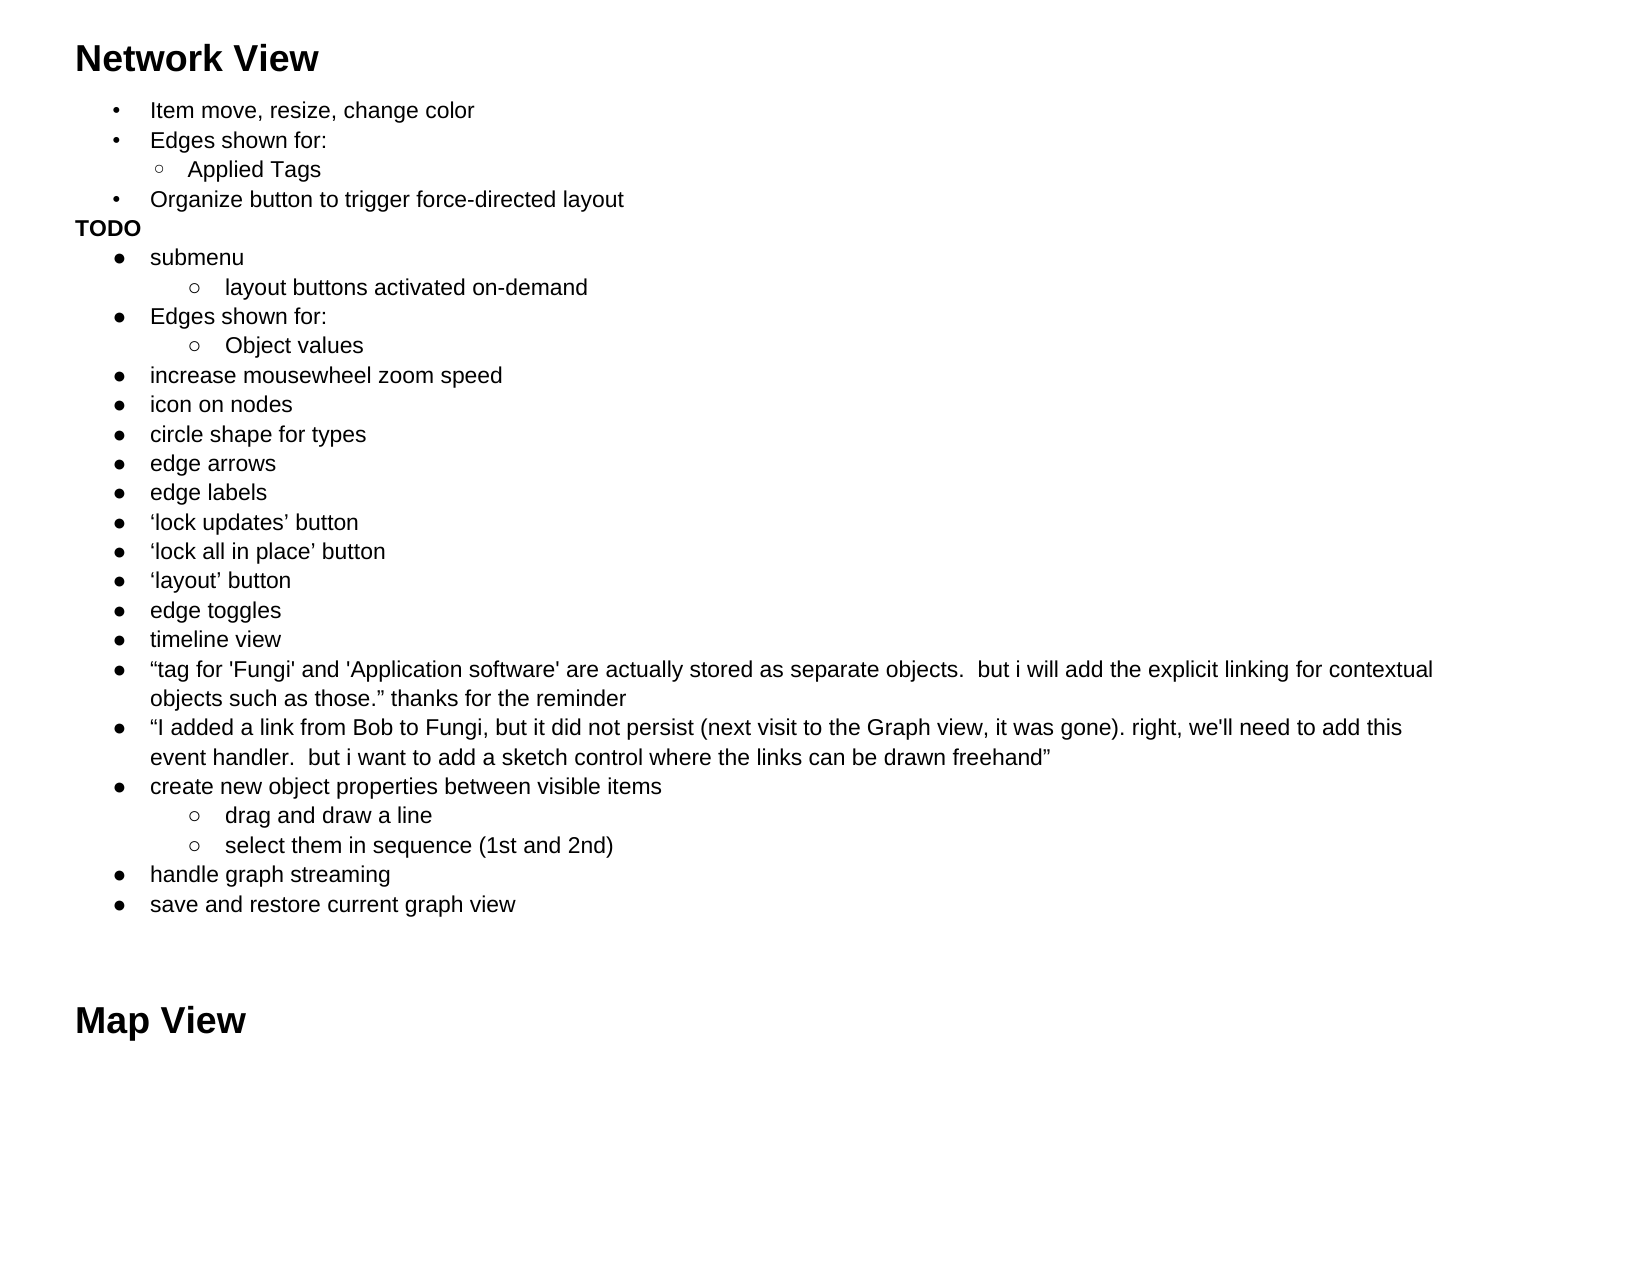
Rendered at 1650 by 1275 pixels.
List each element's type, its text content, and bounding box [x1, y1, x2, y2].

list timeline view [112, 627, 1462, 652]
list Edges shown for: [112, 127, 1462, 153]
list handle graph streaming [112, 862, 1312, 887]
list Item move, resize, change color [112, 98, 1462, 124]
list edge toggles [112, 597, 1462, 623]
list circle shape for types [112, 421, 1462, 447]
subtitle “I added a link from Bob to Fungi, but it did not persist (next visit to the Graph view, it was gone). right, we'll need to add this event handler. but i want to add a sketch control where the links can be drawn freehand” [112, 715, 1462, 770]
list increase mousewheel zoom speed [112, 362, 1462, 388]
list create new object properties between visible items [112, 774, 1312, 799]
list drag and draw a line [187, 803, 1312, 829]
list edge labels [112, 480, 1462, 506]
subtitle save and restore current graph view [112, 891, 1312, 917]
subtitle Map View [75, 1000, 1462, 1042]
list “tag for 'Fungi' and 'Application software' are actually stored as separate objects. but i will add the explicit linking for contextual objects such as those.” thanks for the reminder [112, 656, 1462, 711]
list ‘layout’ button [112, 568, 1462, 594]
list ‘lock all in place’ button [112, 539, 1462, 564]
list ‘lock updates’ button [112, 509, 1462, 535]
list Organize button to trigger force-directed layout [112, 186, 1462, 212]
list edge arrows [112, 451, 1462, 476]
subtitle Network View [75, 37, 1462, 79]
text TODO [75, 216, 1462, 241]
list Applied Tags [150, 157, 1462, 182]
list Edges shown for: [112, 304, 1462, 329]
list icon on nodes [112, 392, 1462, 417]
list Object values [187, 333, 1462, 359]
list layout buttons activated on-demand [187, 274, 1462, 300]
list select them in sequence (1st and 2nd) [187, 832, 1312, 858]
list submenu [112, 245, 1462, 271]
